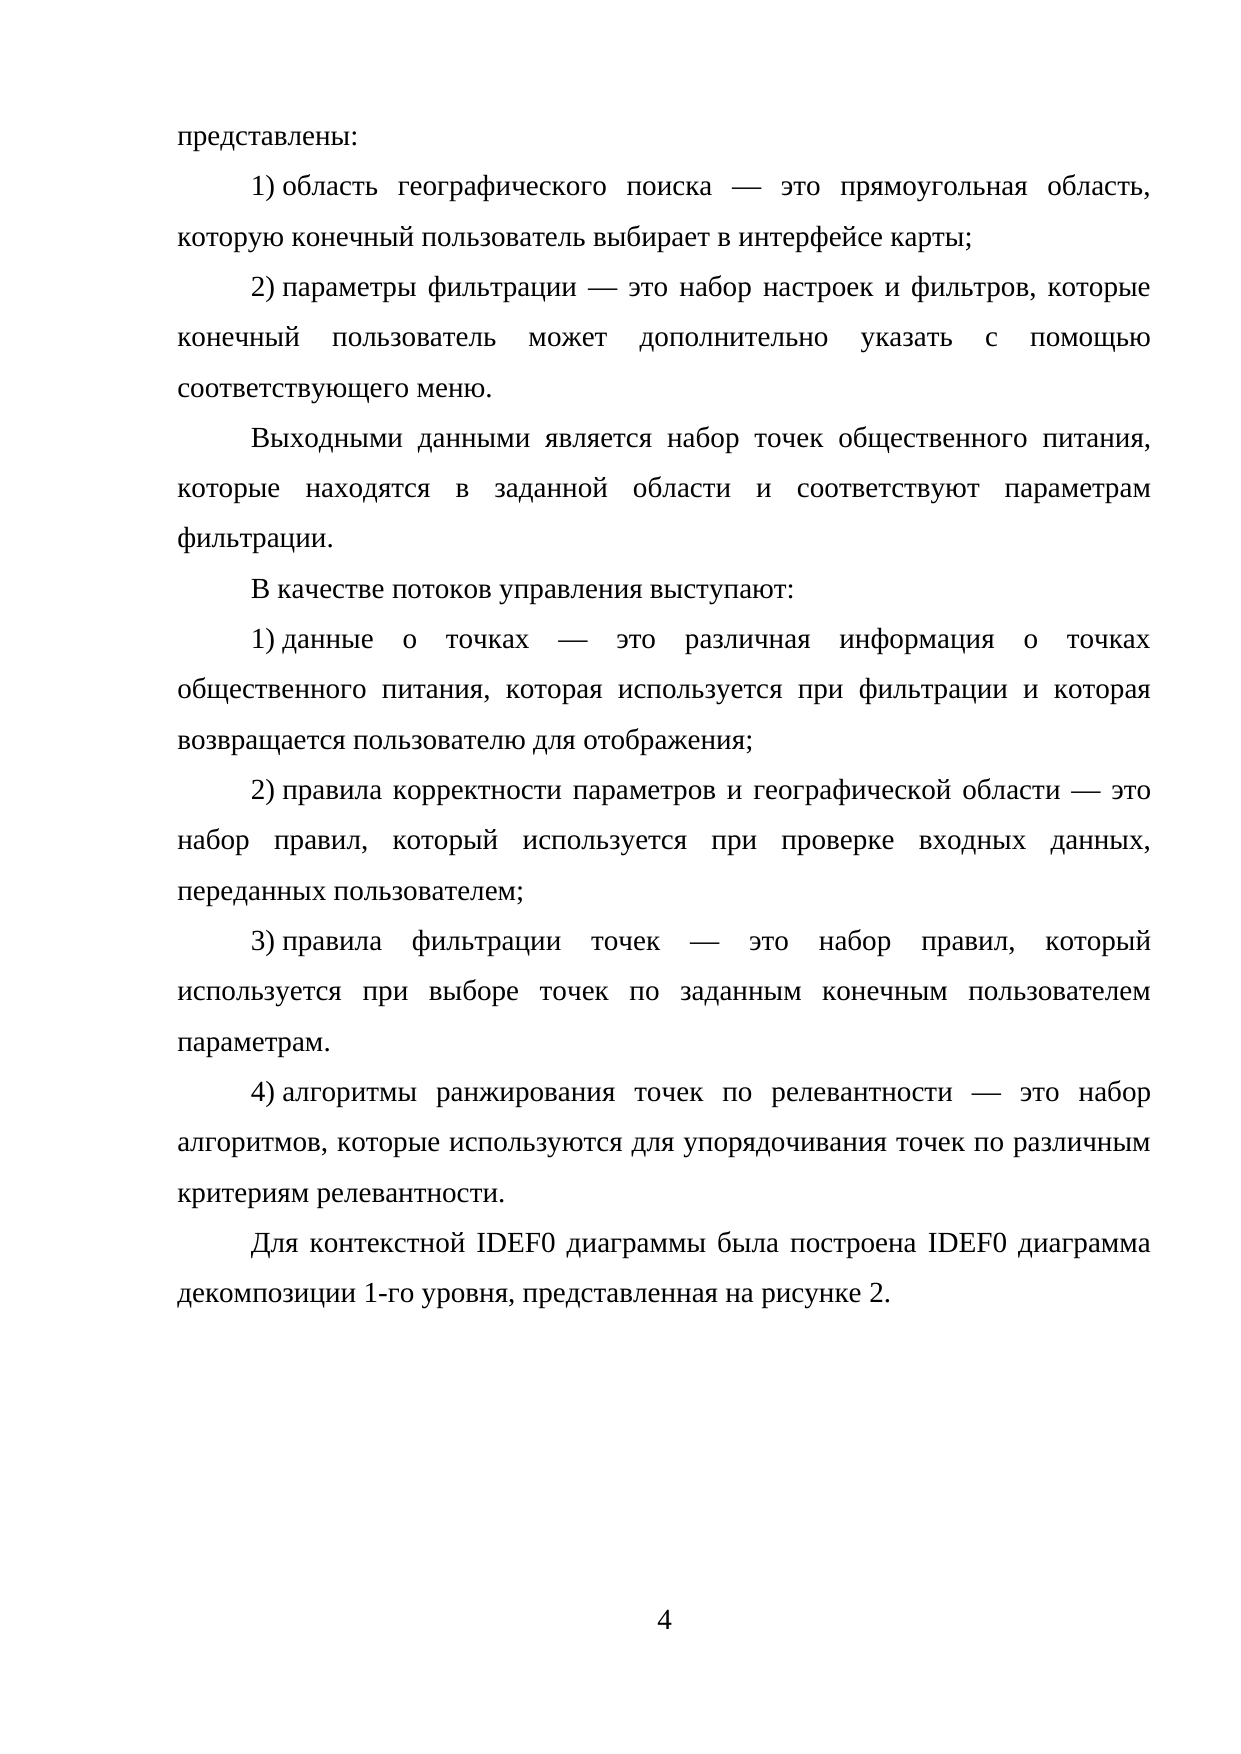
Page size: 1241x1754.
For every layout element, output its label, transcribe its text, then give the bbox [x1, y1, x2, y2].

text В качестве потоков управления выступают: [177, 571, 1152, 604]
list область географического поиска — это прямоугольная область, которую конечный пользователь выбирает в интерфейсе карты; [177, 168, 1152, 252]
list правила фильтрации точек — это набор правил, который используется при выборе точек по заданным конечным пользователем параметрам. [177, 923, 1152, 1057]
text представлены: [177, 118, 1152, 152]
list алгоритмы ранжирования точек по релевантности — это набор алгоритмов, которые используются для упорядочивания точек по различным критериям релевантности. [177, 1074, 1152, 1208]
list параметры фильтрации — это набор настроек и фильтров, которые конечный пользователь может дополнительно указать с помощью соответствующего меню. [177, 269, 1152, 403]
text Выходными данными является набор точек общественного питания, которые находятся в заданной области и соответствуют параметрам фильтрации. [177, 420, 1152, 554]
list данные о точках — это различная информация о точках общественного питания, которая используется при фильтрации и которая возвращается пользователю для отображения; [177, 621, 1152, 755]
text Для контекстной IDEF0 диаграммы была построена IDEF0 диаграмма декомпозиции 1-го уровня, представленная на рисунке 2. [177, 1225, 1152, 1309]
list правила корректности параметров и географической области — это набор правил, который используется при проверке входных данных, переданных пользователем; [177, 772, 1152, 906]
